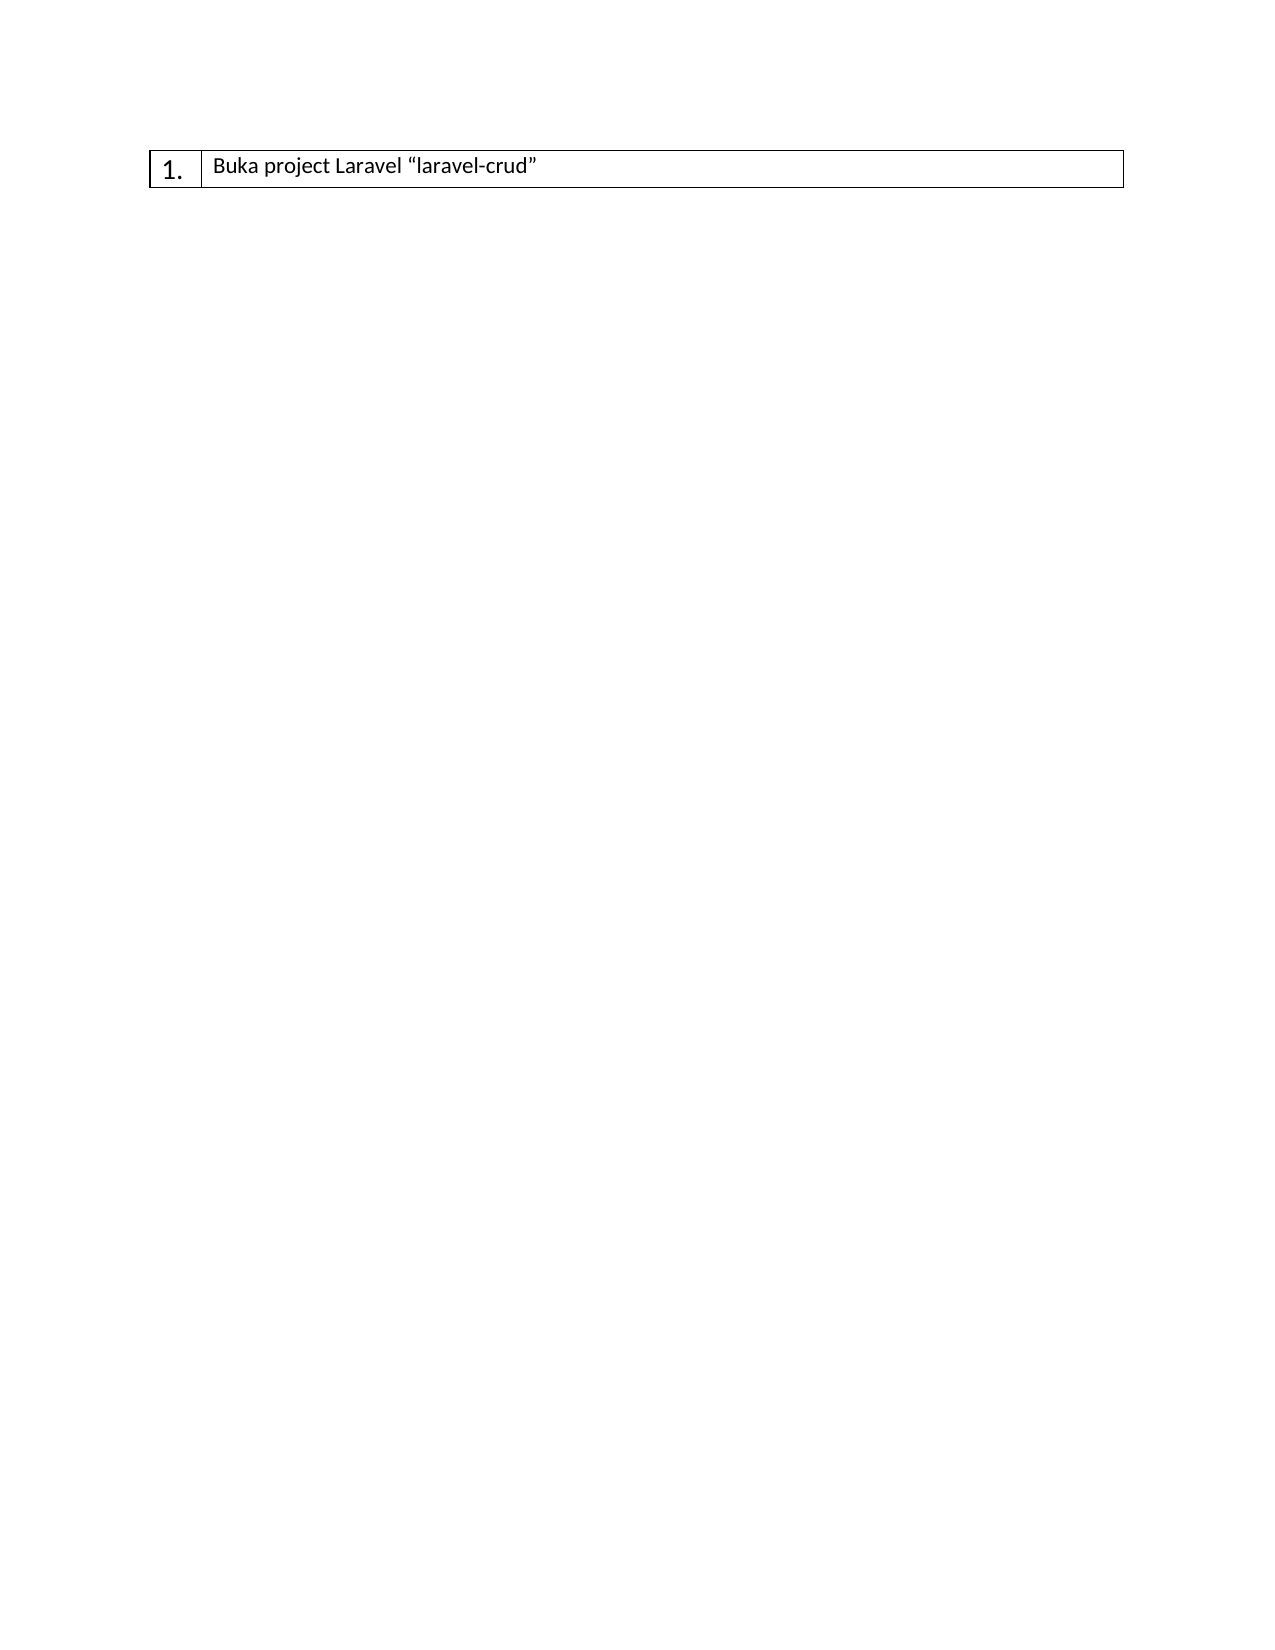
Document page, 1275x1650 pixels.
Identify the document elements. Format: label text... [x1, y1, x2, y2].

table_header 1. [151, 151, 201, 187]
table_header Buka project Laravel “laravel-crud” [202, 151, 1123, 187]
